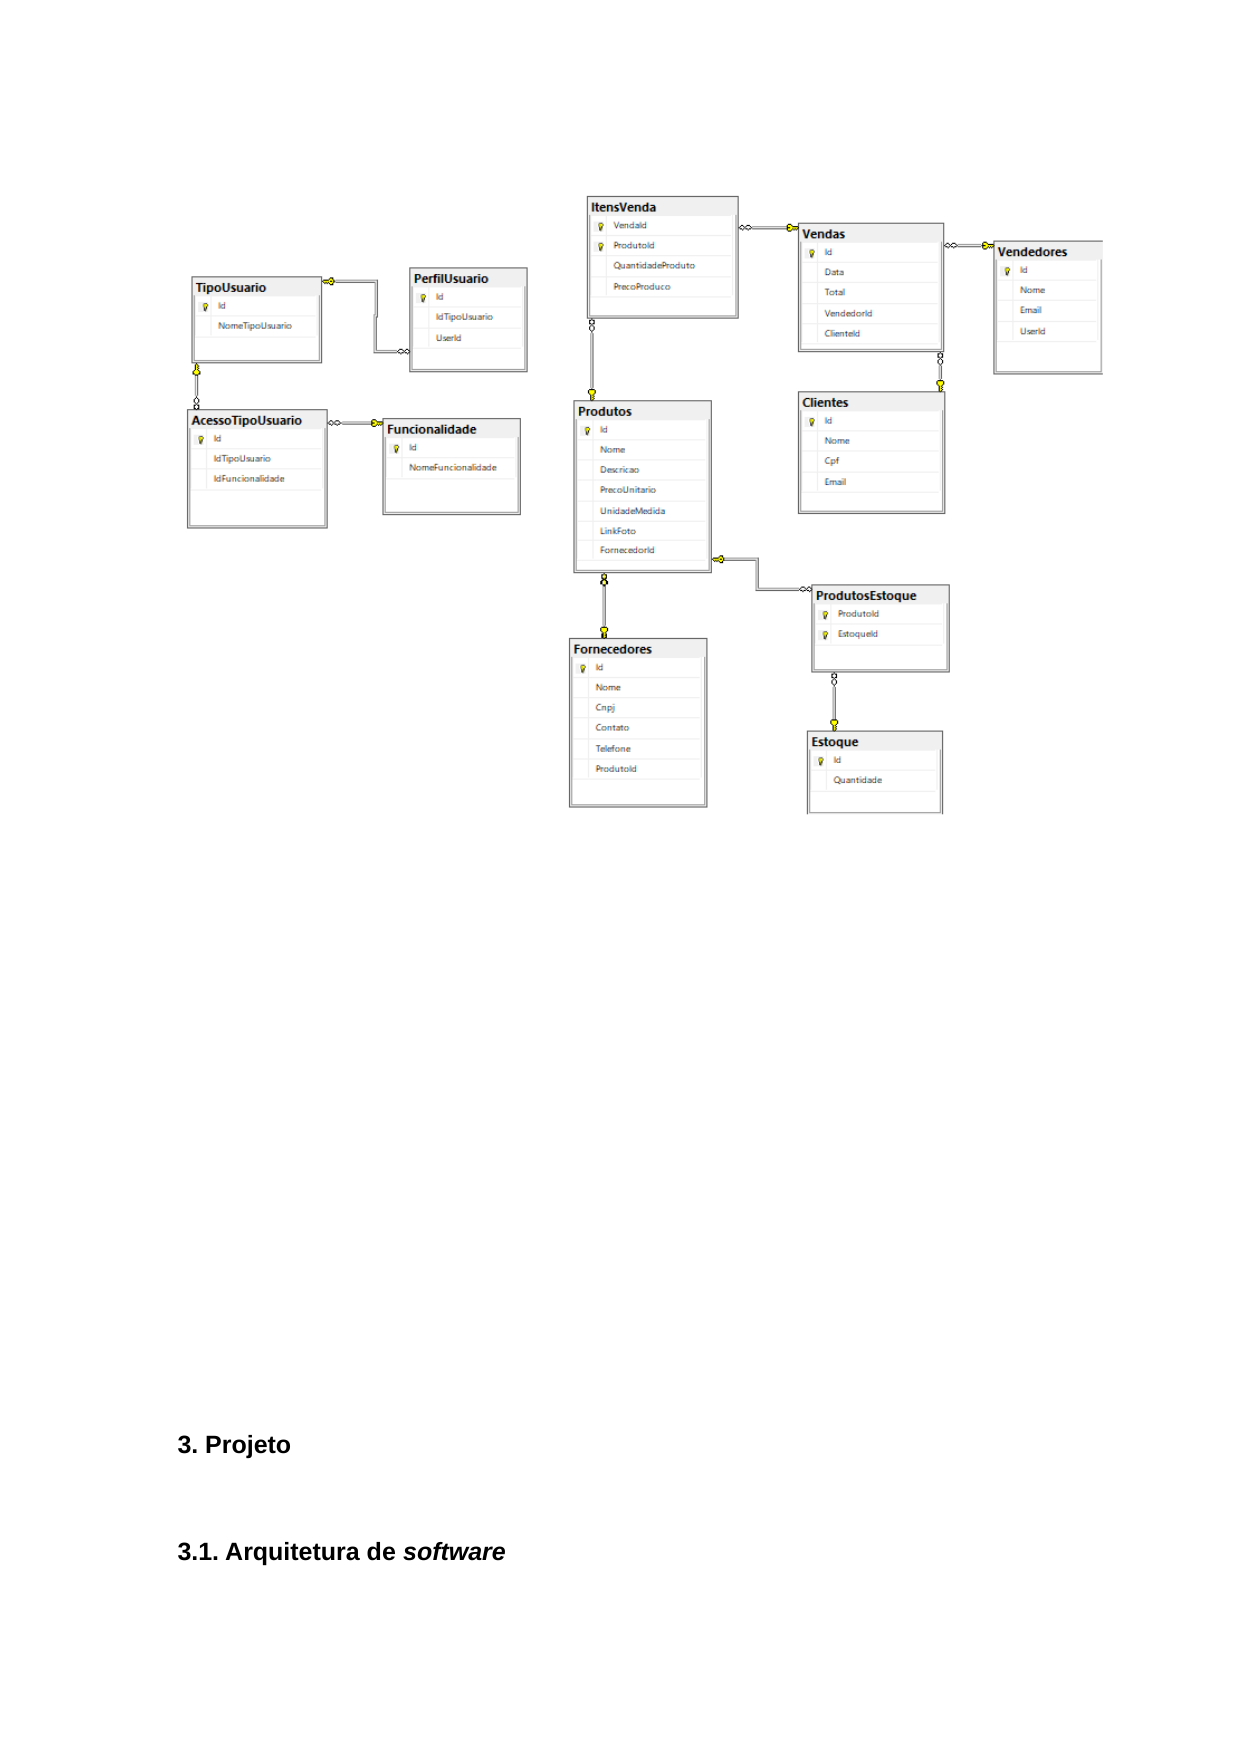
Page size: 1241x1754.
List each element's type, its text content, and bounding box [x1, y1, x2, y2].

subtitle 3.1. Arquitetura de software [177, 1537, 1122, 1566]
subtitle 3. Projeto [177, 1430, 1122, 1458]
picture [177, 177, 1123, 840]
